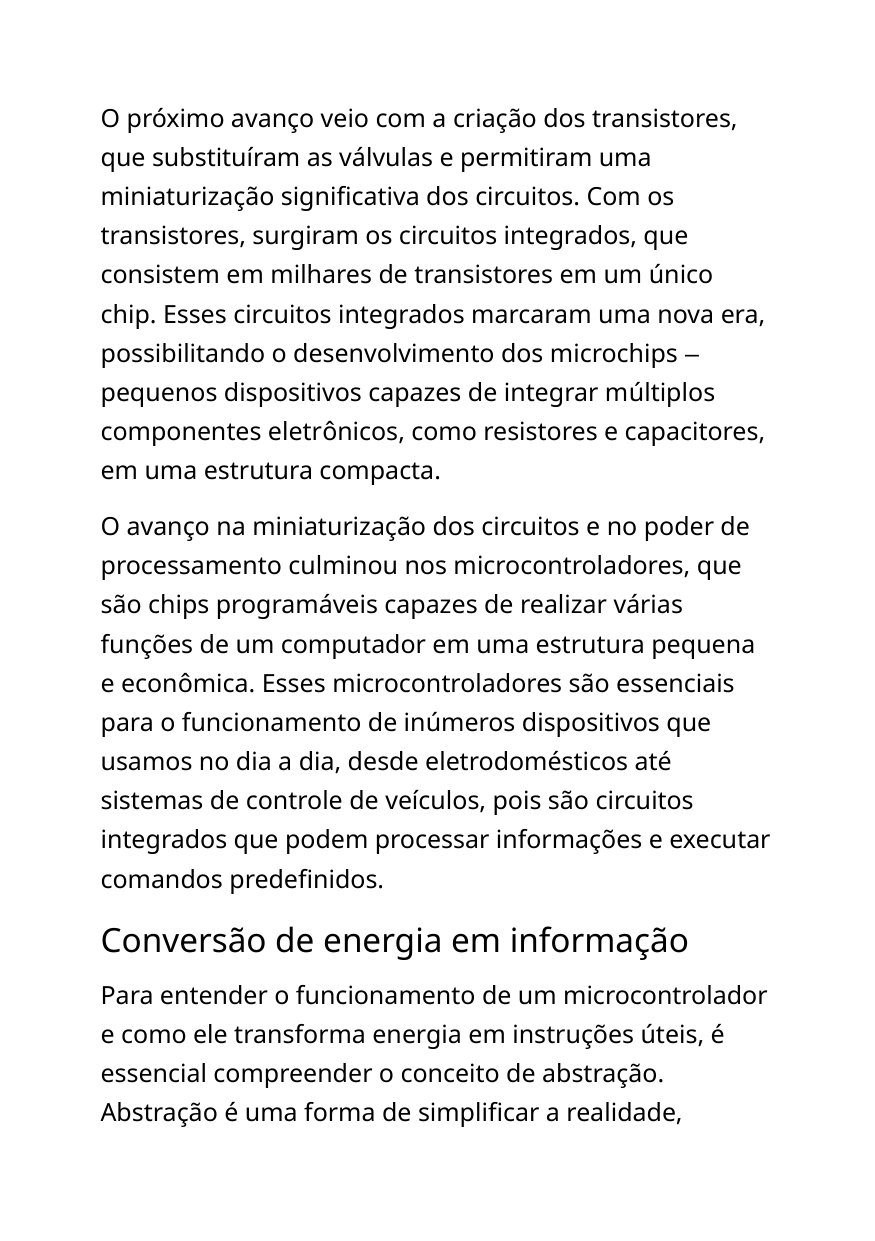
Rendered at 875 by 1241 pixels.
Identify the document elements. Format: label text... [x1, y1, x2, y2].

text O próximo avanço veio com a criação dos transistores, que substituíram as válvulas e permitiram uma miniaturização significativa dos circuitos. Com os transistores, surgiram os circuitos integrados, que consistem em milhares de transistores em um único chip. Esses circuitos integrados marcaram uma nova era, possibilitando o desenvolvimento dos microchips ‒ pequenos dispositivos capazes de integrar múltiplos componentes eletrônicos, como resistores e capacitores, em uma estrutura compacta. [100, 100, 774, 487]
text O avanço na miniaturização dos circuitos e no poder de processamento culminou nos microcontroladores, que são chips programáveis capazes de realizar várias funções de um computador em uma estrutura pequena e econômica. Esses microcontroladores são essenciais para o funcionamento de inúmeros dispositivos que usamos no dia a dia, desde eletrodomésticos até sistemas de controle de veículos, pois são circuitos integrados que podem processar informações e executar comandos predefinidos. [100, 509, 774, 895]
text Para entender o funcionamento de um microcontrolador e como ele transforma energia em instruções úteis, é essencial compreender o conceito de abstração. Abstração é uma forma de simplificar a realidade, [100, 978, 774, 1129]
subtitle Conversão de energia em informação [100, 917, 774, 962]
